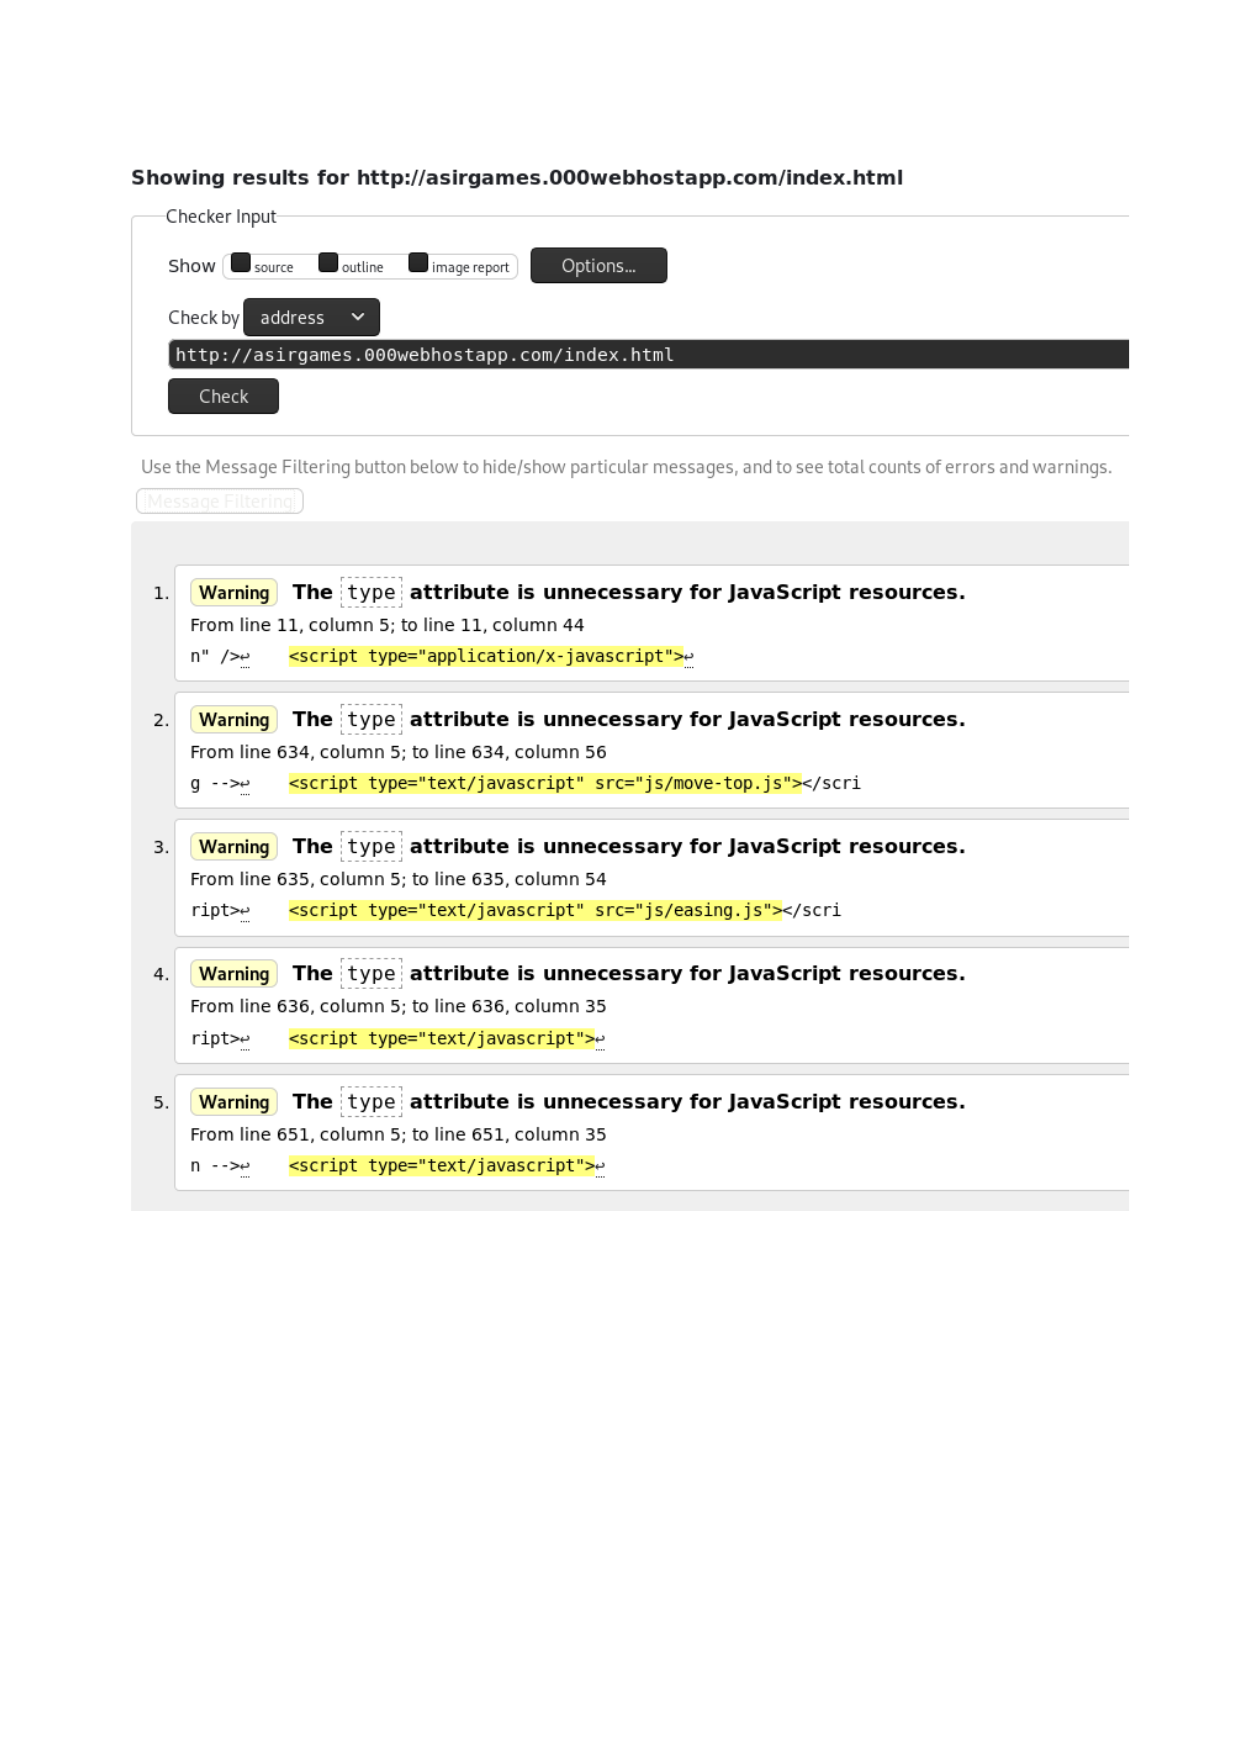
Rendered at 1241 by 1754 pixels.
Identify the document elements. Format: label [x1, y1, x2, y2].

picture [125, 160, 1130, 1211]
